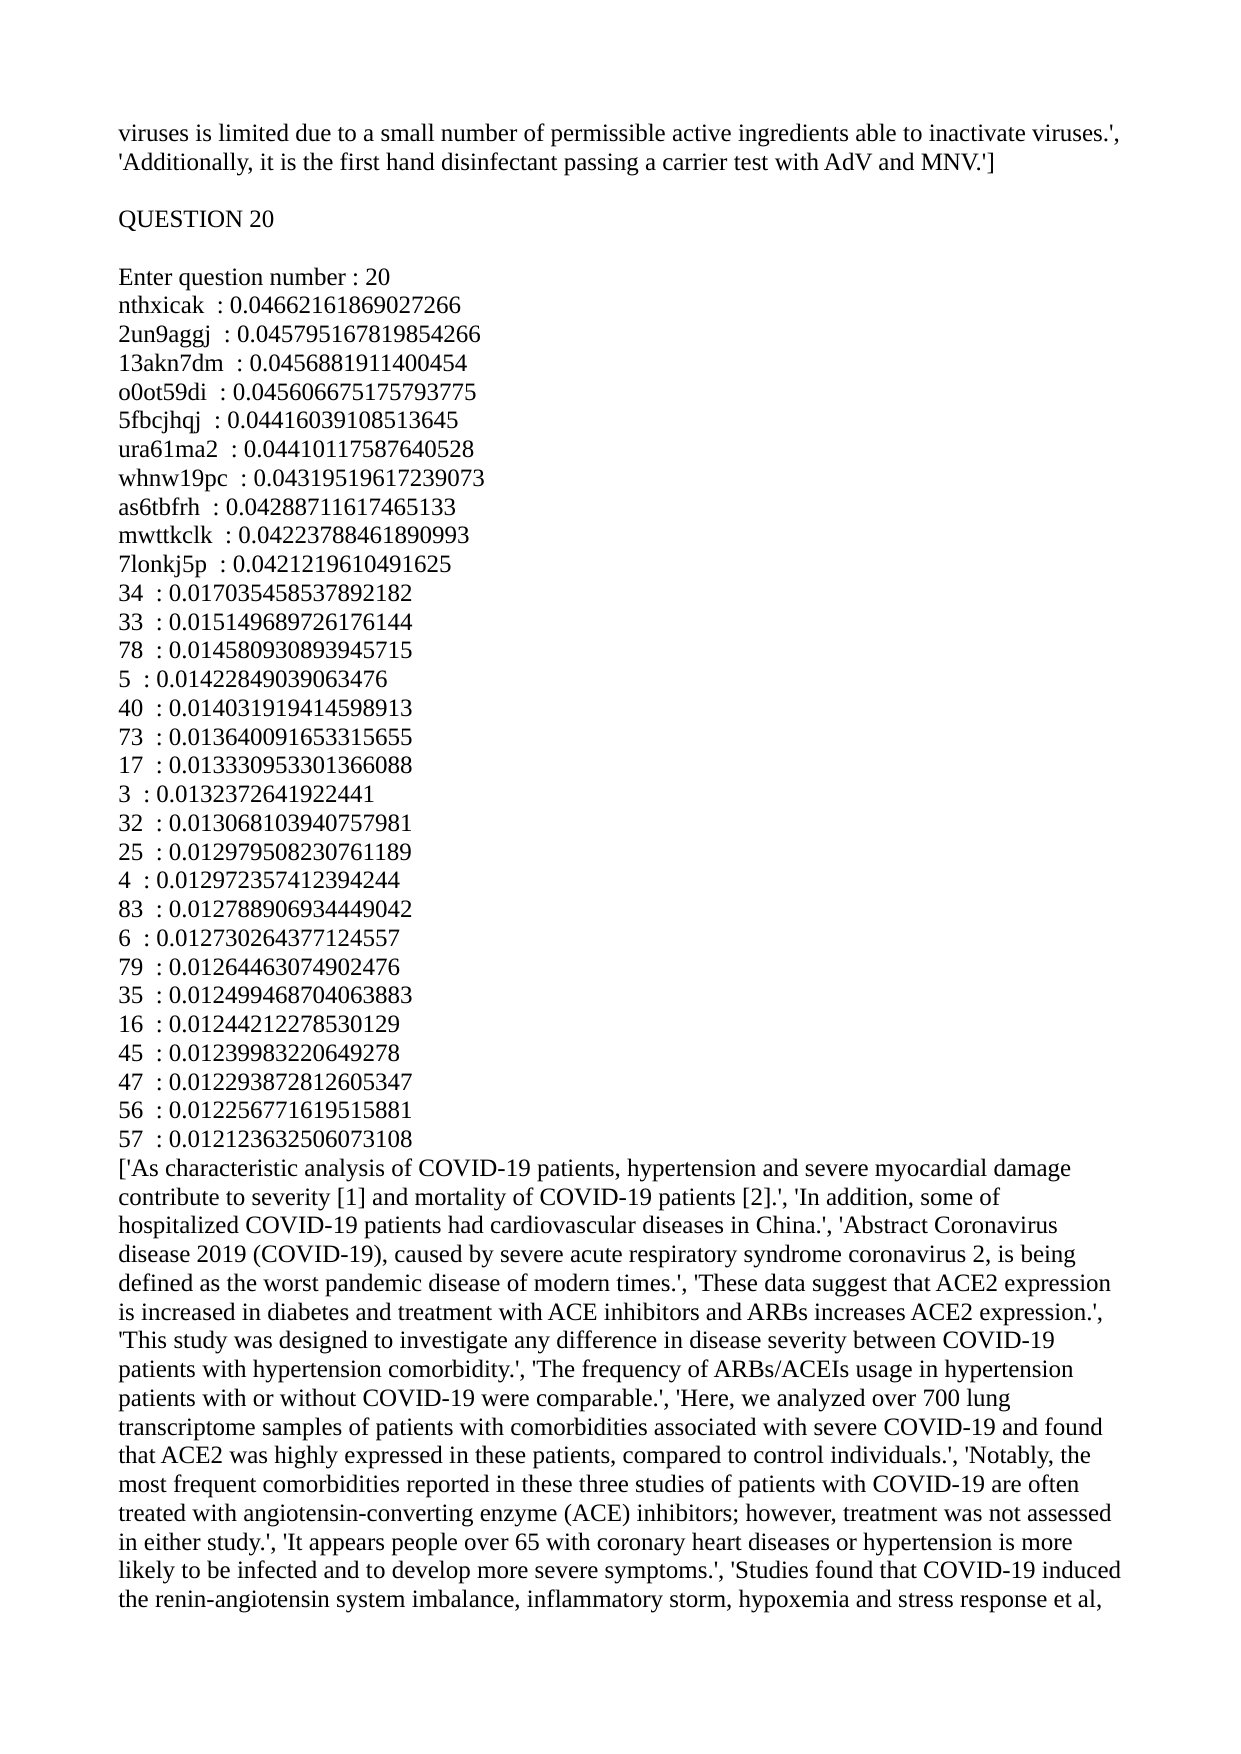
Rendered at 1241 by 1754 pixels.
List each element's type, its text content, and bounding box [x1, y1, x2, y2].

text 79 : 0.01264463074902476 [118, 952, 1122, 981]
text 3 : 0.0132372641922441 [118, 779, 1122, 808]
text Enter question number : 20 [118, 262, 1122, 291]
text ura61ma2 : 0.04410117587640528 [118, 434, 1122, 463]
text nthxicak : 0.04662161869027266 [118, 291, 1122, 319]
text 47 : 0.012293872812605347 [118, 1067, 1122, 1096]
text 2un9aggj : 0.045795167819854266 [118, 319, 1122, 348]
text 40 : 0.014031919414598913 [118, 693, 1122, 722]
text 73 : 0.013640091653315655 [118, 722, 1122, 751]
text whnw19pc : 0.04319519617239073 [118, 463, 1122, 492]
text viruses is limited due to a small number of permissible active ingredients able to inactivate viruses.', 'Additionally, it is the first hand disinfectant passing a carrier test with AdV and MNV.'] [118, 118, 1122, 176]
text 34 : 0.017035458537892182 [118, 578, 1122, 607]
text 7lonkj5p : 0.0421219610491625 [118, 549, 1122, 578]
text ['As characteristic analysis of COVID-19 patients, hypertension and severe myocardial damage contribute to severity [1] and mortality of COVID-19 patients [2].', 'In addition, some of hospitalized COVID-19 patients had cardiovascular diseases in China.', 'Abstract Coronavirus disease 2019 (COVID-19), caused by severe acute respiratory syndrome coronavirus 2, is being defined as the worst pandemic disease of modern times.', 'These data suggest that ACE2 expression is increased in diabetes and treatment with ACE inhibitors and ARBs increases ACE2 expression.', 'This study was designed to investigate any difference in disease severity between COVID-19 patients with hypertension comorbidity.', 'The frequency of ARBs/ACEIs usage in hypertension patients with or without COVID-19 were comparable.', 'Here, we analyzed over 700 lung transcriptome samples of patients with comorbidities associated with severe COVID-19 and found that ACE2 was highly expressed in these patients, compared to control individuals.', 'Notably, the most frequent comorbidities reported in these three studies of patients with COVID-19 are often treated with angiotensin-converting enzyme (ACE) inhibitors; however, treatment was not assessed in either study.', 'It appears people over 65 with coronary heart diseases or hypertension is more likely to be infected and to develop more severe symptoms.', 'Studies found that COVID-19 induced the renin-angiotensin system imbalance, inflammatory storm, hypoxemia and stress response et al, [118, 1153, 1122, 1613]
text 56 : 0.012256771619515881 [118, 1096, 1122, 1124]
text 33 : 0.015149689726176144 [118, 607, 1122, 636]
text 32 : 0.013068103940757981 [118, 808, 1122, 837]
text 35 : 0.012499468704063883 [118, 981, 1122, 1009]
text 83 : 0.012788906934449042 [118, 894, 1122, 923]
text QUESTION 20 [118, 204, 1122, 233]
text 57 : 0.012123632506073108 [118, 1124, 1122, 1153]
text 13akn7dm : 0.0456881911400454 [118, 348, 1122, 377]
text 5 : 0.01422849039063476 [118, 664, 1122, 693]
text 17 : 0.013330953301366088 [118, 751, 1122, 779]
text 6 : 0.012730264377124557 [118, 923, 1122, 952]
text mwttkclk : 0.04223788461890993 [118, 521, 1122, 549]
text 45 : 0.01239983220649278 [118, 1038, 1122, 1067]
text 16 : 0.01244212278530129 [118, 1009, 1122, 1038]
text o0ot59di : 0.045606675175793775 [118, 377, 1122, 406]
text 78 : 0.014580930893945715 [118, 636, 1122, 664]
text 4 : 0.012972357412394244 [118, 866, 1122, 894]
text 5fbcjhqj : 0.04416039108513645 [118, 406, 1122, 434]
text as6tbfrh : 0.04288711617465133 [118, 492, 1122, 521]
text 25 : 0.012979508230761189 [118, 837, 1122, 866]
